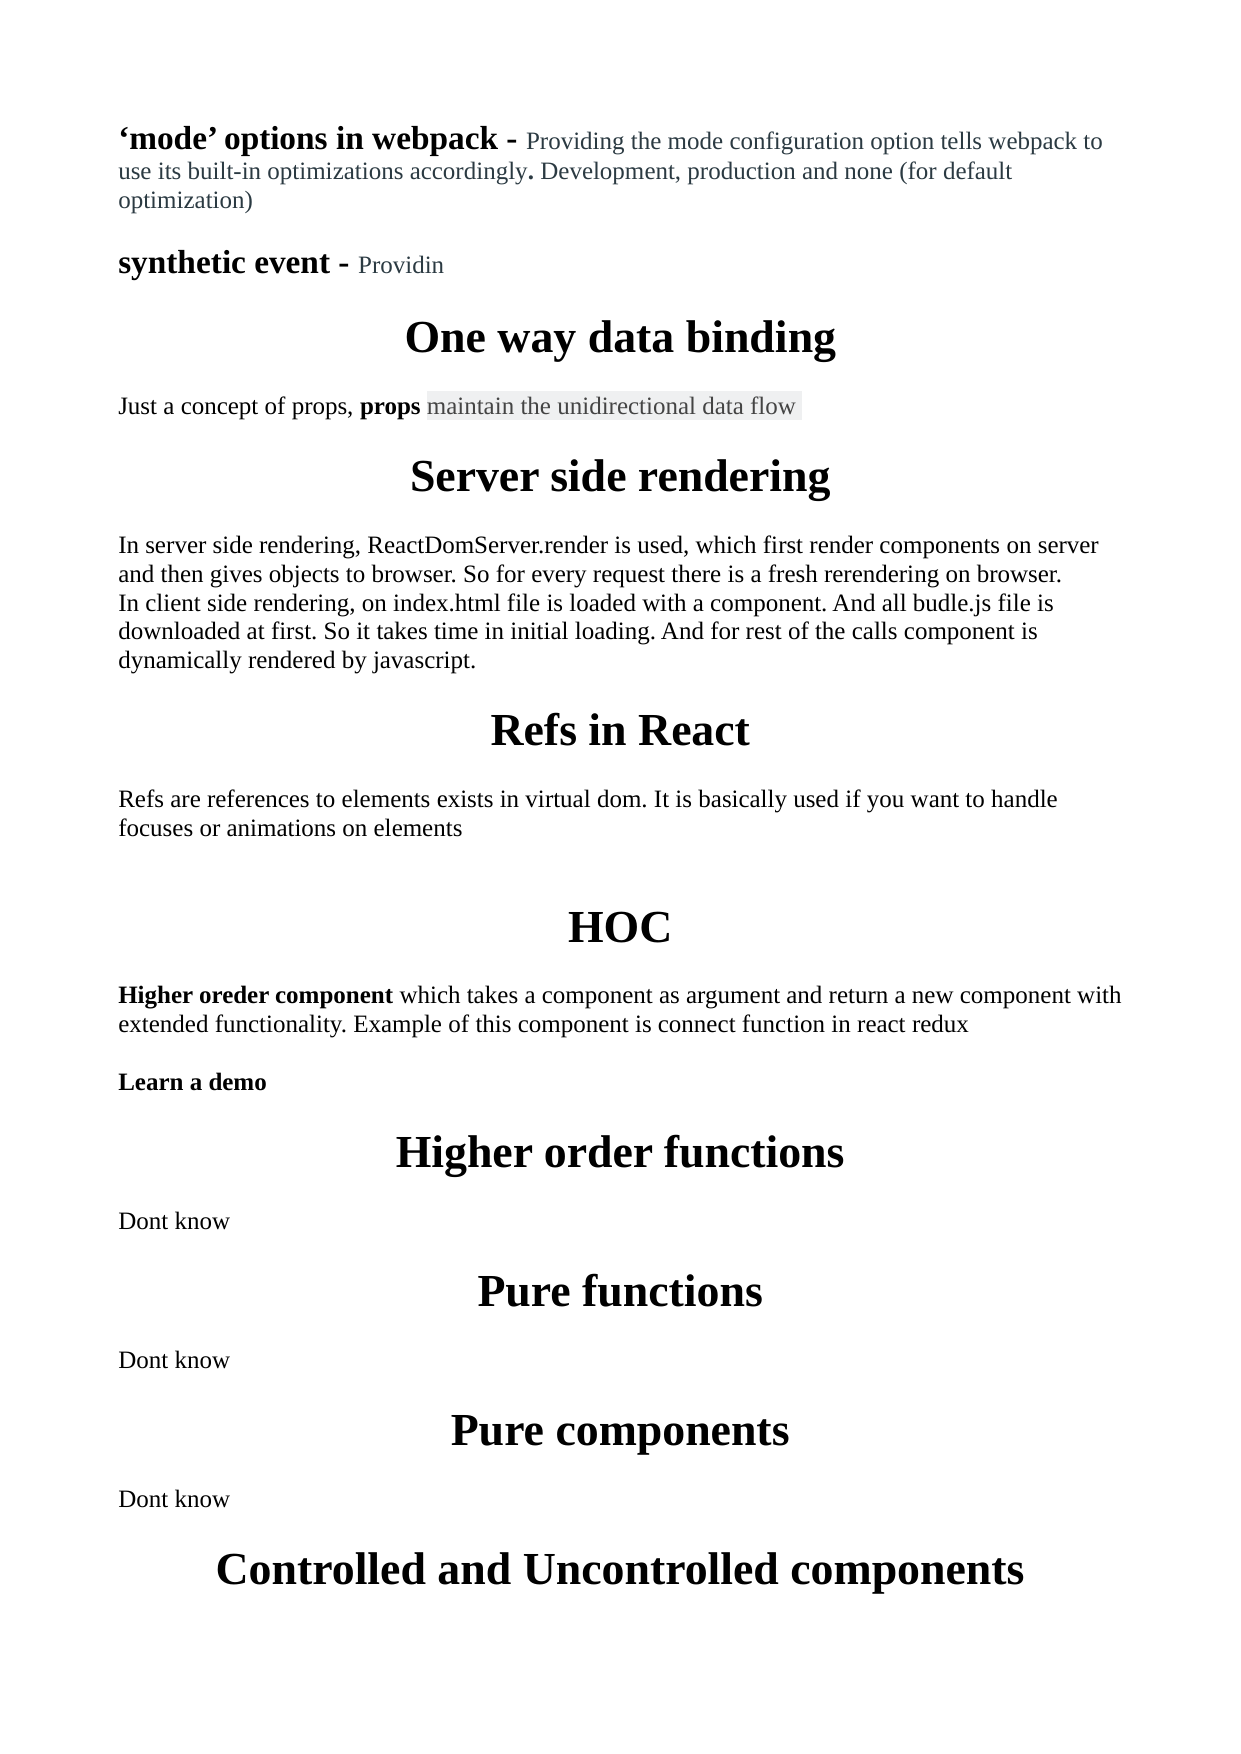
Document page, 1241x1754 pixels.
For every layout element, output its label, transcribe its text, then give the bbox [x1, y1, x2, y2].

text Server side rendering [118, 449, 1122, 501]
text HOC [118, 899, 1122, 952]
text Dont know [118, 1345, 1122, 1373]
text Dont know [118, 1206, 1122, 1234]
text synthetic event - Providin [118, 243, 1122, 281]
text In client side rendering, on index.html file is loaded with a component. And all budle.js file is downloaded at first. So it takes time in initial loading. And for rest of the calls component is dynamically rendered by javascript. [118, 588, 1122, 674]
text Dont know [118, 1484, 1122, 1512]
text One way data binding [118, 310, 1122, 362]
text Refs in React [118, 703, 1122, 755]
text In server side rendering, ReactDomServer.render is used, which first render components on server and then gives objects to browser. So for every request there is a fresh rerendering on browser. [118, 530, 1122, 588]
text Pure components [118, 1402, 1122, 1455]
text Higher order functions [118, 1124, 1122, 1177]
text Refs are references to elements exists in virtual dom. It is basically used if you want to handle focuses or animations on elements [118, 784, 1122, 842]
text Pure functions [118, 1263, 1122, 1316]
text Just a concept of props, props maintain the unidirectional data flow [118, 391, 1122, 420]
text Higher oreder component which takes a component as argument and return a new component with extended functionality. Example of this component is connect function in react redux [118, 981, 1122, 1038]
text Learn a demo [118, 1067, 1122, 1096]
text ‘mode’ options in webpack - Providing the mode configuration option tells webpack to use its built-in optimizations accordingly. Development, production and none (for default optimization) [118, 118, 1122, 214]
text Controlled and Uncontrolled components [118, 1541, 1122, 1594]
